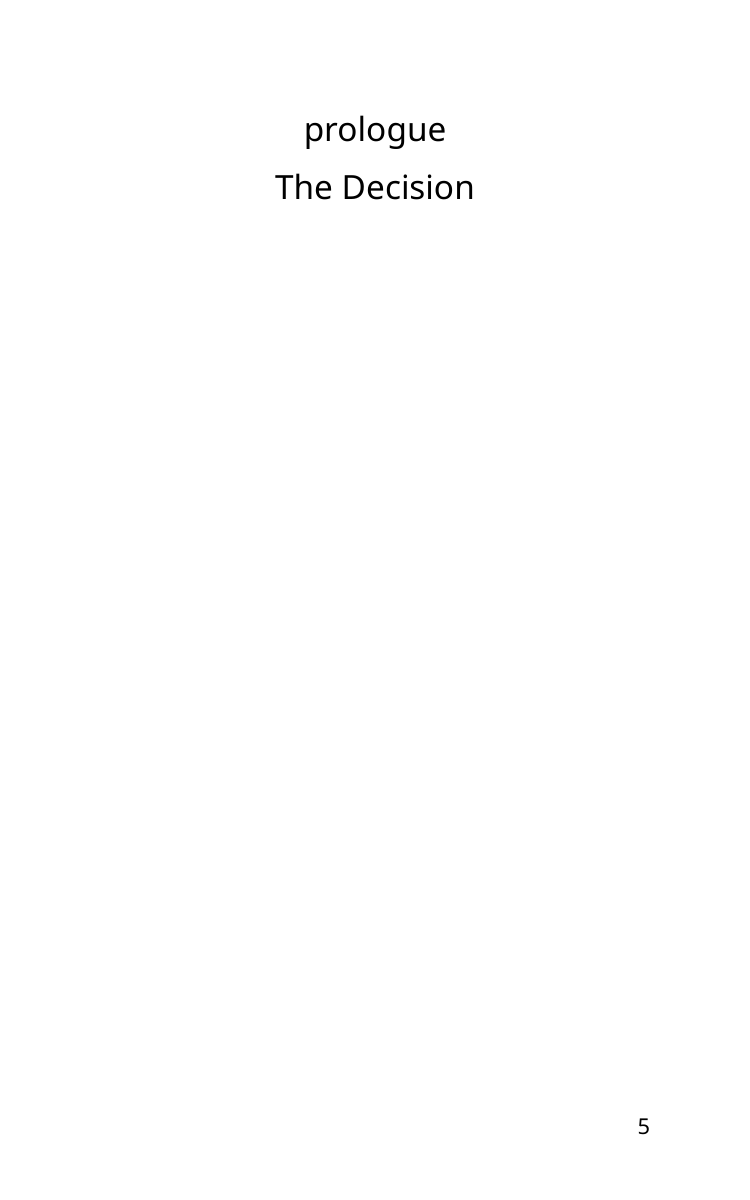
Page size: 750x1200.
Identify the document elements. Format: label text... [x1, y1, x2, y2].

subtitle The Decision [100, 176, 649, 205]
subtitle Prologue [100, 118, 649, 147]
subtitle Prologue: The Decision [100, 88, 649, 118]
